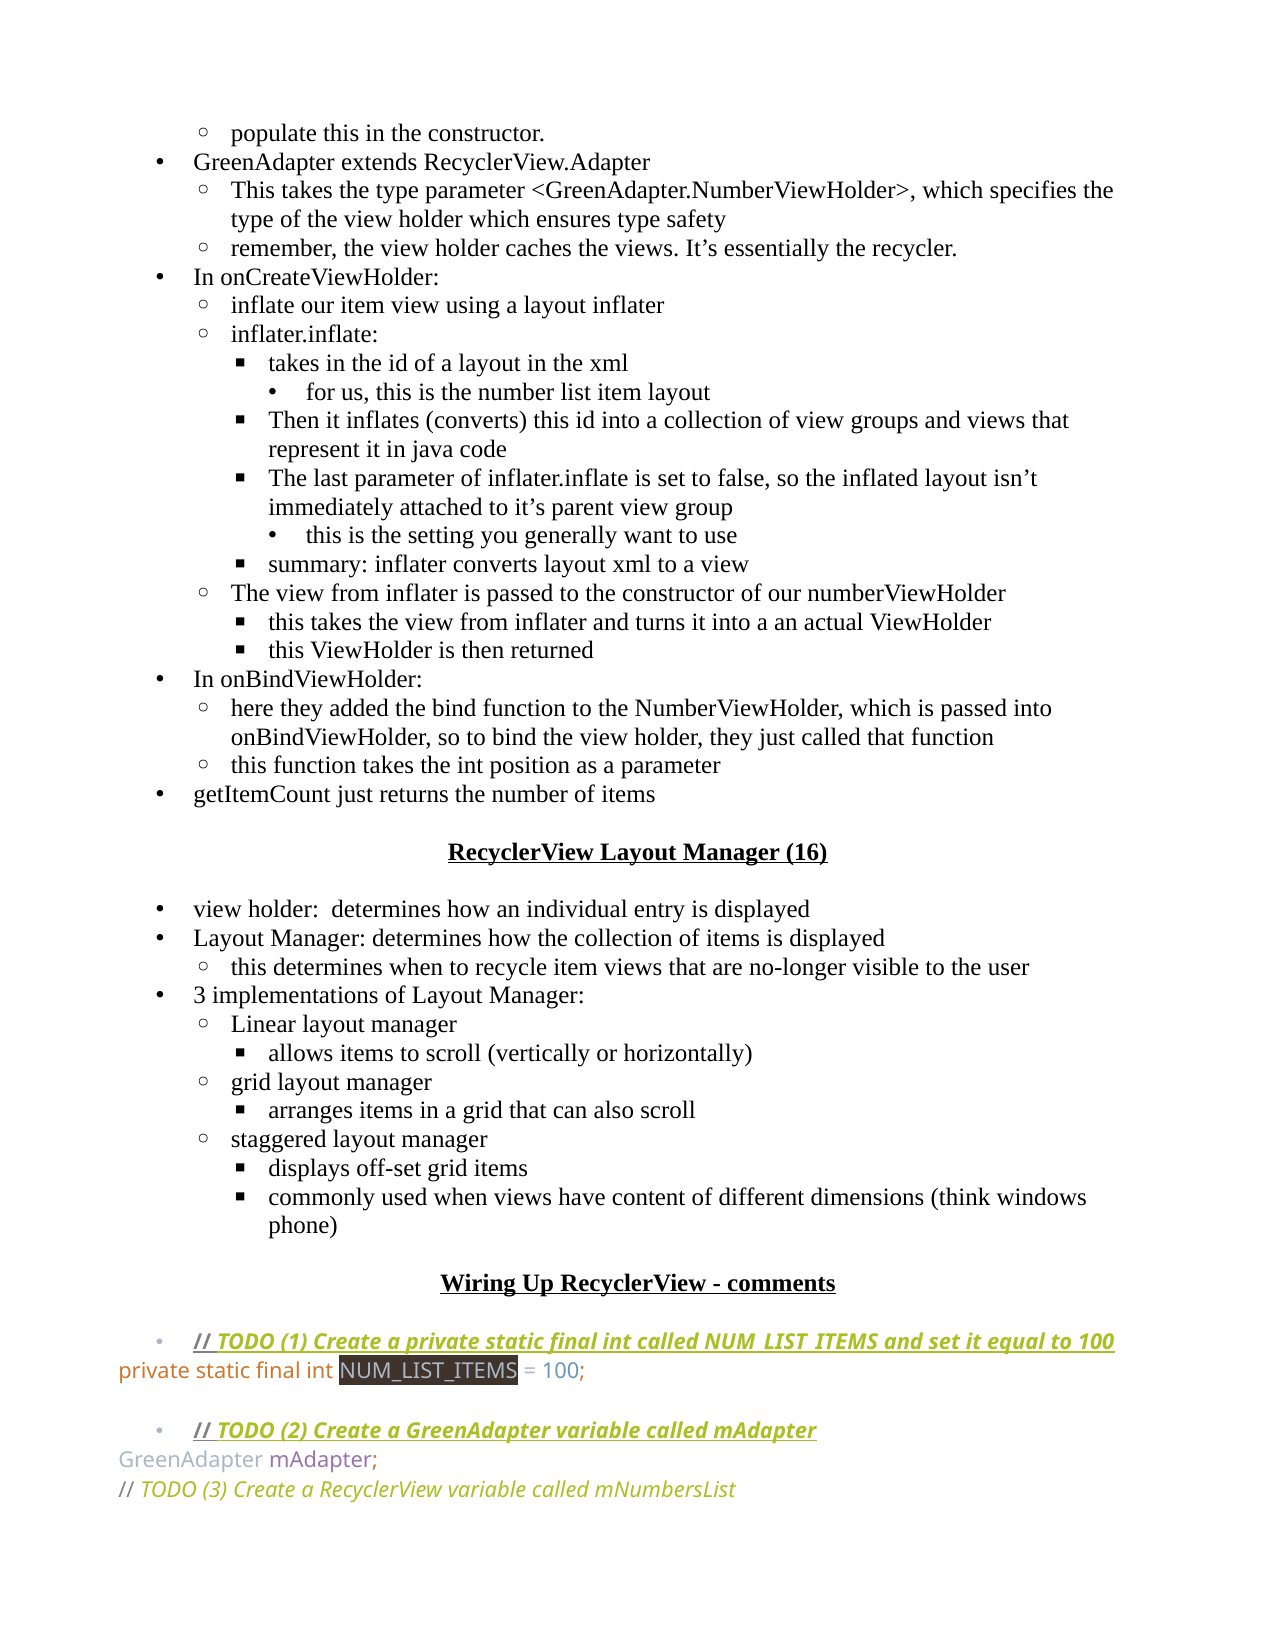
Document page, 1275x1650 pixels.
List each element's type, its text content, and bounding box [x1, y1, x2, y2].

list grid layout manager [193, 1067, 1157, 1096]
list The view from inflater is passed to the constructor of our numberViewHolder [193, 578, 1157, 607]
list this takes the view from inflater and turns it into a an actual ViewHolder [231, 607, 1157, 636]
list GreenAdapter extends RecyclerView.Adapter [156, 147, 1157, 176]
list This takes the type parameter <GreenAdapter.NumberViewHolder>, which specifies the type of the view holder which ensures type safety [193, 176, 1157, 233]
list this determines when to recycle item views that are no-longer visible to the user [193, 952, 1157, 981]
list allows items to scroll (vertically or horizontally) [231, 1038, 1157, 1067]
list summary: inflater converts layout xml to a view [231, 549, 1157, 578]
text GreenAdapter mAdapter; [118, 1444, 1157, 1474]
list arranges items in a grid that can also scroll [231, 1096, 1157, 1124]
list takes in the id of a layout in the xml [231, 348, 1157, 377]
list staggered layout manager [193, 1124, 1157, 1153]
list this function takes the int position as a parameter [193, 751, 1157, 779]
list In onBindViewHolder: [156, 664, 1157, 693]
list this is the setting you generally want to use [268, 521, 1157, 549]
text Wiring Up RecyclerView - comments [118, 1268, 1157, 1297]
list 3 implementations of Layout Manager: [156, 981, 1157, 1009]
list // TODO (1) Create a private static final int called NUM_LIST_ITEMS and set it equal to 100 [156, 1326, 1157, 1355]
list // TODO (2) Create a GreenAdapter variable called mAdapter [156, 1415, 1157, 1444]
list remember, the view holder caches the views. It’s essentially the recycler. [193, 233, 1157, 262]
list In onCreateViewHolder: [156, 262, 1157, 291]
list this ViewHolder is then returned [231, 636, 1157, 664]
list displays off-set grid items [231, 1153, 1157, 1182]
list getItemCount just returns the number of items [156, 779, 1157, 808]
list for us, this is the number list item layout [268, 377, 1157, 406]
text // TODO (3) Create a RecyclerView variable called mNumbersList [118, 1474, 1157, 1504]
list The last parameter of inflater.inflate is set to false, so the inflated layout isn’t immediately attached to it’s parent view group [231, 463, 1157, 521]
list inflate our item view using a layout inflater [193, 291, 1157, 319]
list Linear layout manager [193, 1009, 1157, 1038]
text RecyclerView Layout Manager (16) [118, 837, 1157, 866]
list populate this in the constructor. [193, 118, 1157, 147]
list Then it inflates (converts) this id into a collection of view groups and views that represent it in java code [231, 406, 1157, 463]
list inflater.inflate: [193, 319, 1157, 348]
text private static final int NUM_LIST_ITEMS = 100; [118, 1355, 1157, 1385]
list here they added the bind function to the NumberViewHolder, which is passed into onBindViewHolder, so to bind the view holder, they just called that function [193, 693, 1157, 751]
list commonly used when views have content of different dimensions (think windows phone) [231, 1182, 1157, 1239]
list view holder: determines how an individual entry is displayed [156, 894, 1157, 923]
list Layout Manager: determines how the collection of items is displayed [156, 923, 1157, 952]
